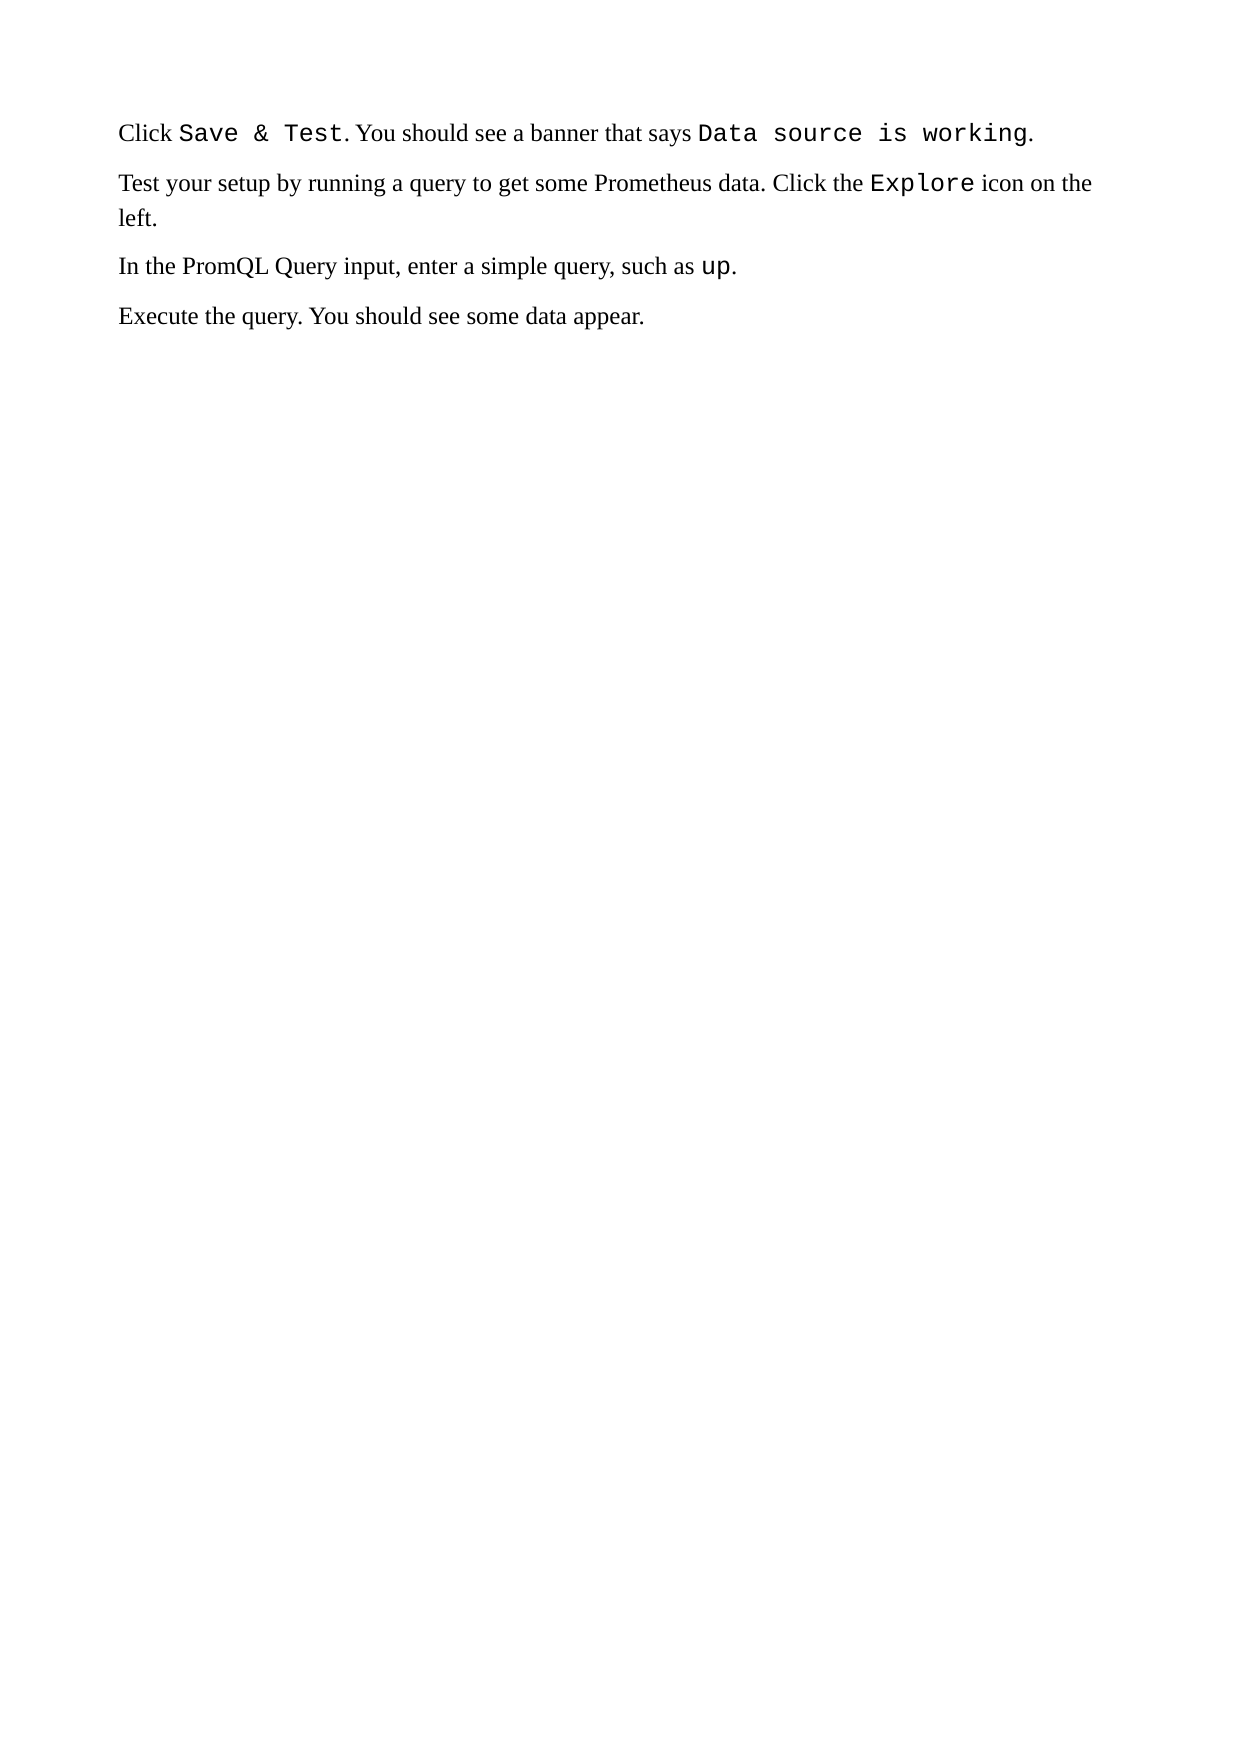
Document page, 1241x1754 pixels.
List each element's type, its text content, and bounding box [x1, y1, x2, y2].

text Click Save & Test. You should see a banner that says Data source is working. [118, 118, 1122, 149]
text Execute the query. You should see some data appear. [118, 301, 1122, 329]
text In the PromQL Query input, enter a simple query, such as up. [118, 251, 1122, 282]
text Test your setup by running a query to get some Prometheus data. Click the Explore icon on the left. [118, 168, 1122, 232]
